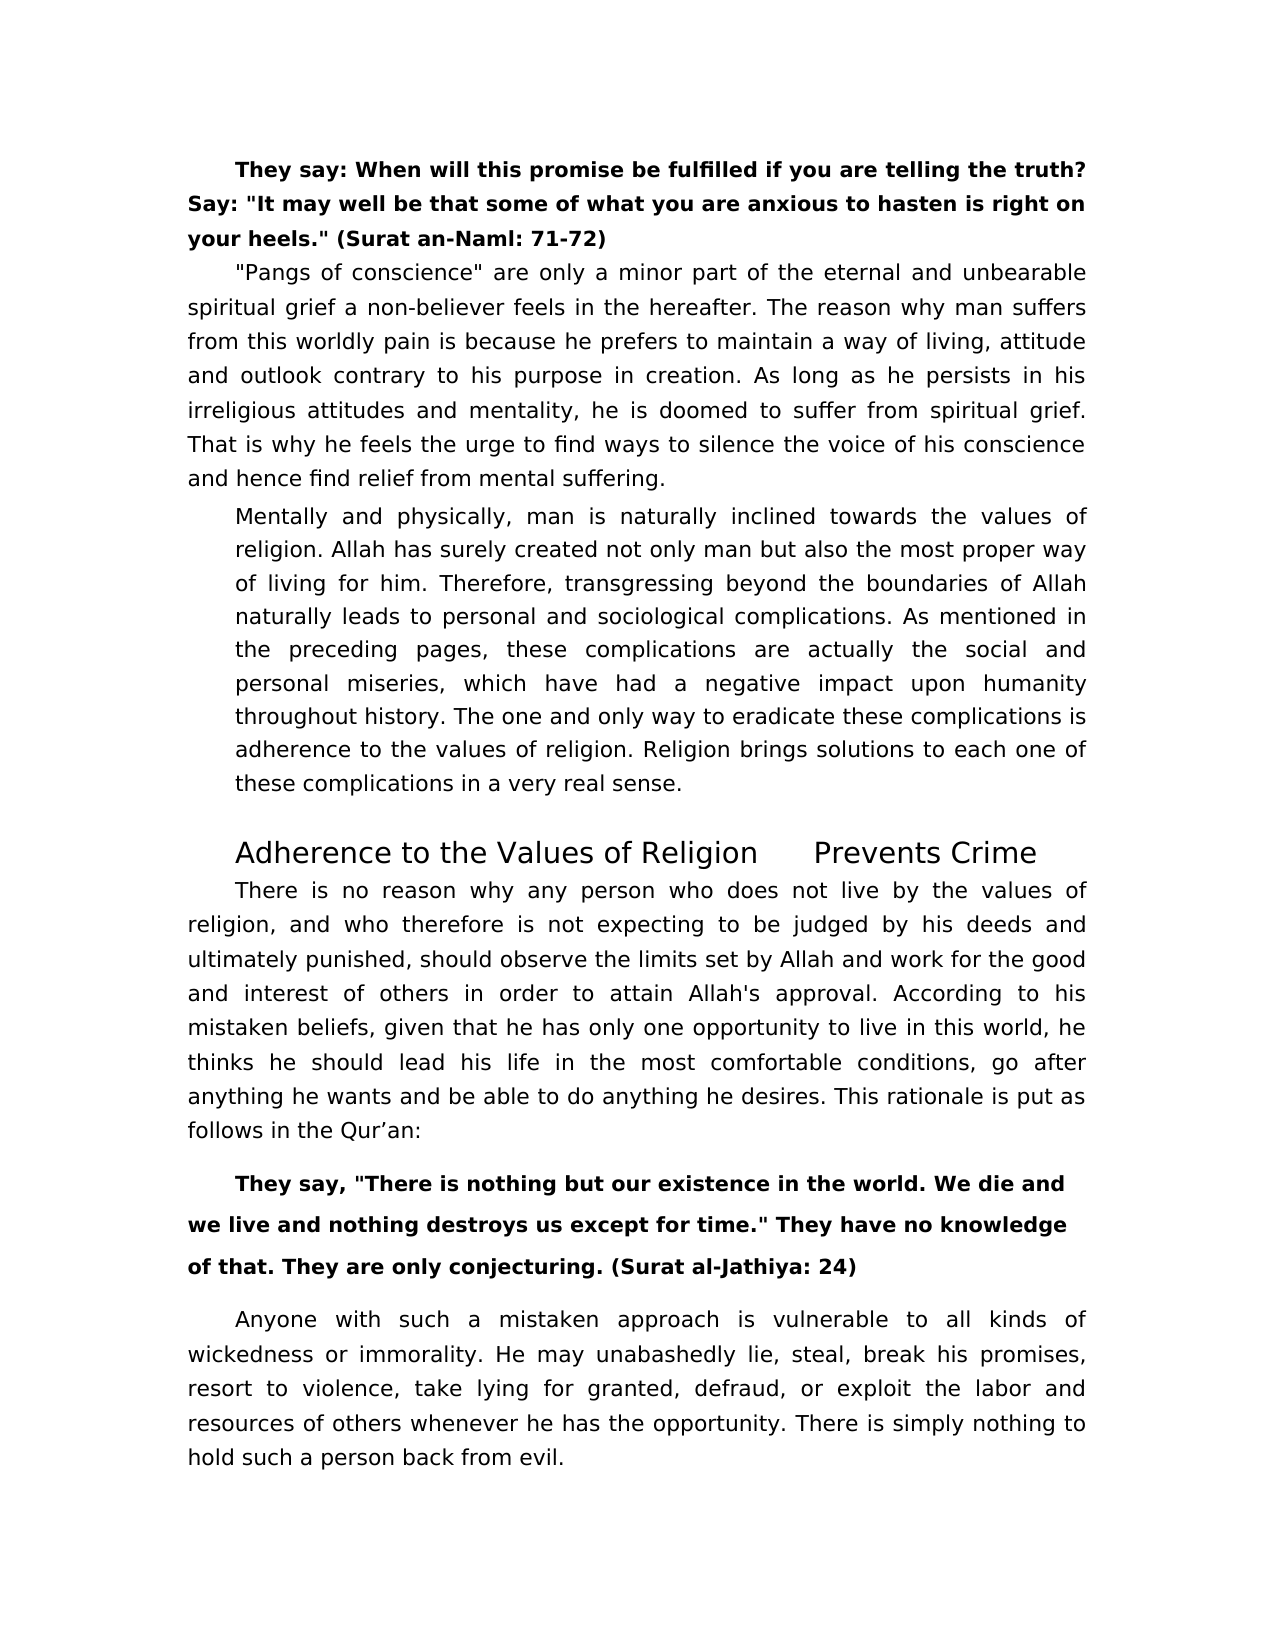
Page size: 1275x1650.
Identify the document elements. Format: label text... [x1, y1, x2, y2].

text They say, "There is nothing but our existence in the world. We die and we live and nothing destroys us except for time." They have no knowledge of that. They are only conjecturing. (Surat al-Jathiya: 24) [187, 1158, 1087, 1283]
text There is no reason why any person who does not live by the values of religion, and who therefore is not expecting to be judged by his deeds and ultimately punished, should observe the limits set by Allah and work for the good and interest of others in order to attain Allah's approval. According to his mistaken beliefs, given that he has only one opportunity to live in this world, he thinks he should lead his life in the most comfortable conditions, go after anything he wants and be able to do anything he desires. This rationale is put as follows in the Qur’an: [187, 871, 1087, 1146]
text Anyone with such a mistaken approach is vulnerable to all kinds of wickedness or immorality. He may unabashedly lie, steal, break his promises, resort to violence, take lying for granted, defraud, or exploit the labor and resources of others whenever he has the opportunity. There is simply nothing to hold such a person back from evil. [187, 1300, 1087, 1472]
text "Pangs of conscience" are only a minor part of the eternal and unbearable spiritual grief a non-believer feels in the hereafter. The reason why man suffers from this worldly pain is because he prefers to maintain a way of living, attitude and outlook contrary to his purpose in creation. As long as he persists in his irreligious attitudes and mentality, he is doomed to suffer from spiritual grief. That is why he feels the urge to find ways to silence the voice of his conscience and hence find relief from mental suffering. [187, 253, 1087, 494]
text Adherence to the Values of Religion Prevents Crime [187, 836, 1087, 871]
text They say: When will this promise be fulfilled if you are telling the truth? Say: "It may well be that some of what you are anxious to hasten is right on your heels." (Surat an-Naml: 71-72) [187, 150, 1087, 253]
text Mentally and physically, man is naturally inclined towards the values of religion. Allah has surely created not only man but also the most proper way of living for him. Therefore, transgressing beyond the boundaries of Allah naturally leads to personal and sociological complications. As mentioned in the preceding pages, these complications are actually the social and personal miseries, which have had a negative impact upon humanity throughout history. The one and only way to eradicate these complications is adherence to the values of religion. Religion brings solutions to each one of these complications in a very real sense. [235, 498, 1087, 798]
